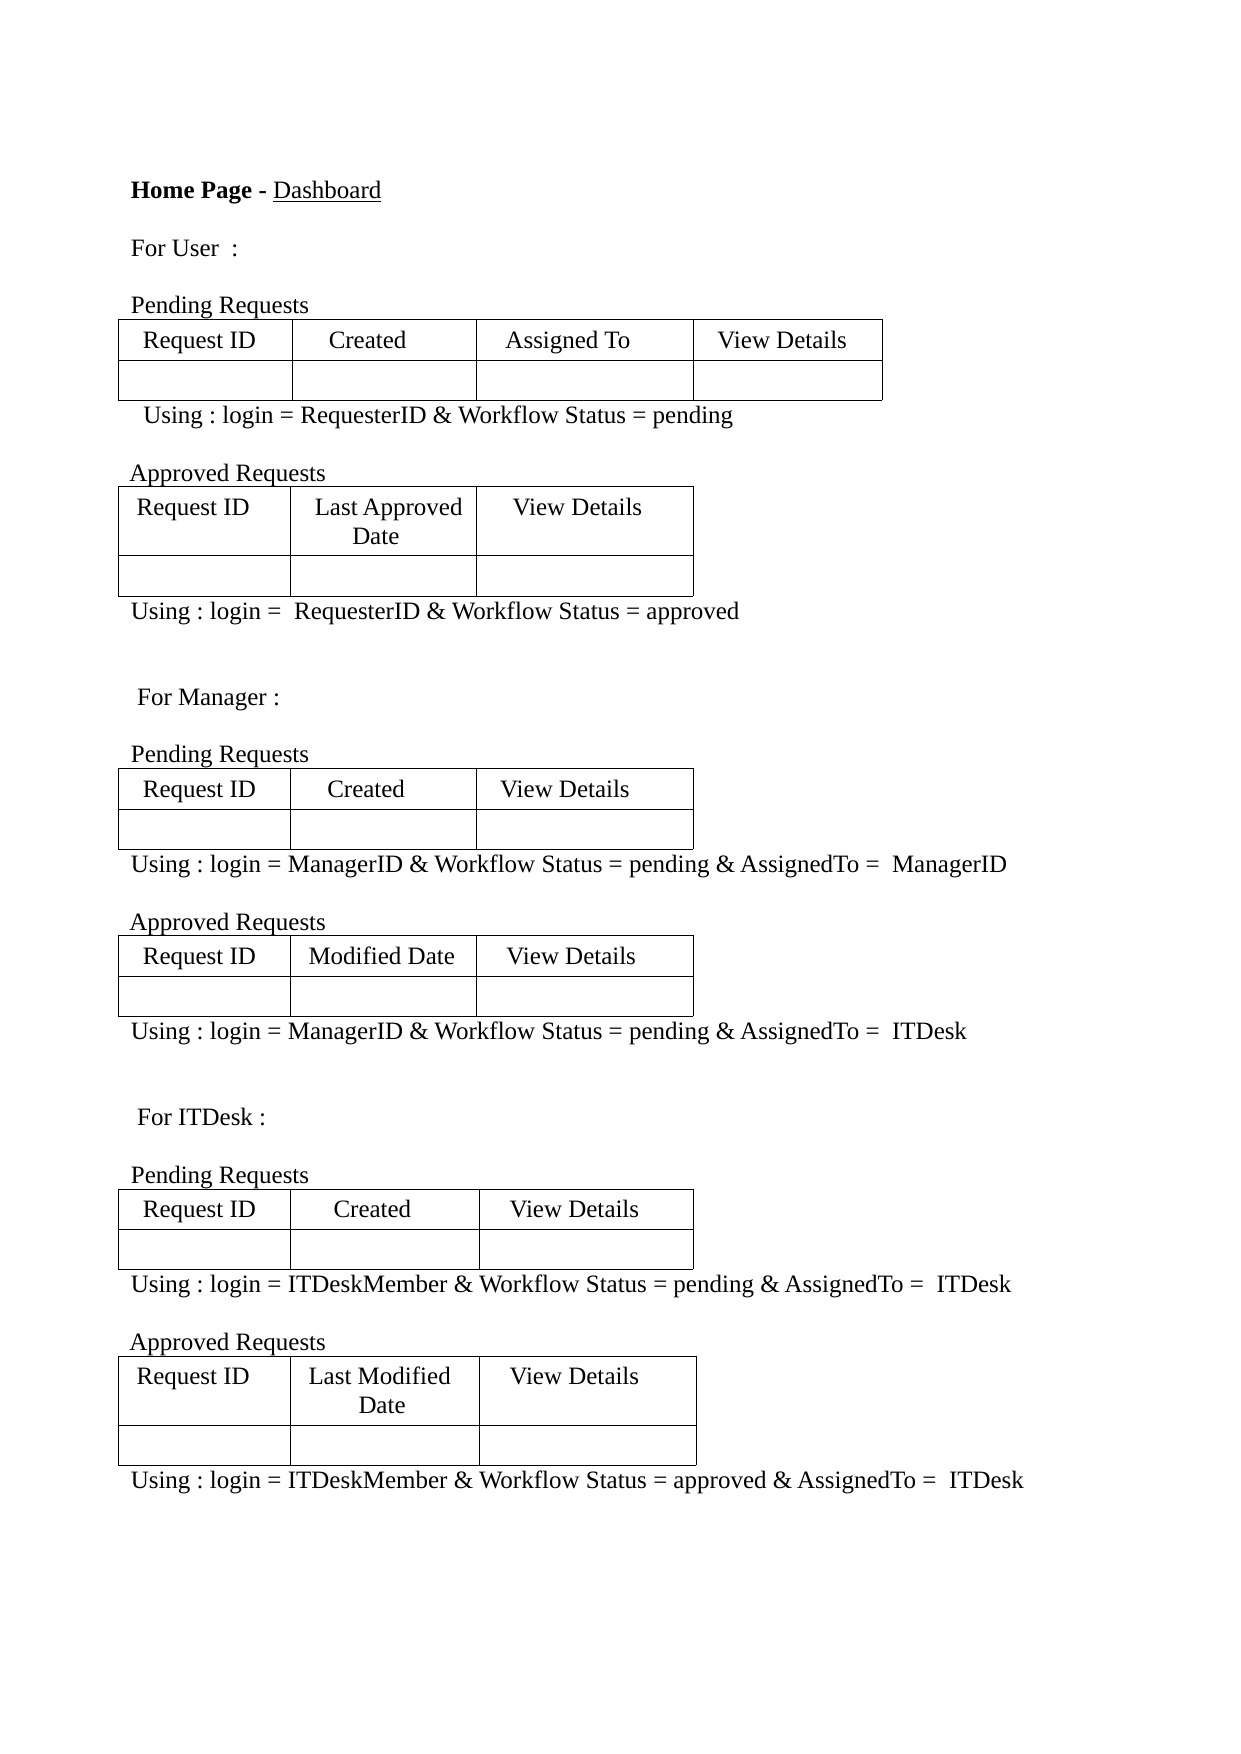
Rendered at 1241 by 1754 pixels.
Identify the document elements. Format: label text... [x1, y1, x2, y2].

table_header Request ID [119, 1190, 290, 1229]
table_header View Details [694, 320, 882, 360]
table_cell [477, 810, 693, 849]
text Approved Requests [118, 458, 1122, 486]
table_cell [694, 361, 882, 400]
table_cell [477, 361, 693, 400]
table_header Assigned To [477, 320, 693, 360]
table_header Created [291, 769, 476, 809]
table_header View Details [477, 487, 693, 555]
text Using : login = ITDeskMember & Workflow Status = approved & AssignedTo = ITDesk [118, 1465, 1122, 1494]
text For Manager : [118, 682, 1122, 711]
table_cell [291, 1230, 479, 1269]
text Using : login = RequesterID & Workflow Status = approved [118, 596, 1122, 624]
table_cell [119, 1230, 290, 1269]
table_cell [119, 810, 290, 849]
table_cell [291, 1426, 479, 1465]
table_cell [119, 361, 292, 400]
table_header Last Modified Date [291, 1357, 479, 1424]
table_header Created [291, 1190, 479, 1229]
table_cell [477, 556, 693, 596]
table_cell [291, 556, 476, 596]
table_header View Details [480, 1357, 696, 1424]
table_cell [480, 1230, 693, 1269]
table_header View Details [477, 769, 693, 809]
table_header View Details [477, 936, 693, 976]
table_header Request ID [119, 320, 292, 360]
table_cell [119, 977, 290, 1016]
text For ITDesk : [118, 1102, 1122, 1131]
text Pending Requests [118, 1160, 1122, 1188]
table_header Request ID [119, 936, 290, 976]
table_cell [119, 556, 290, 596]
table_header Request ID [119, 769, 290, 809]
table_header View Details [480, 1190, 693, 1229]
table_header Request ID [119, 1357, 290, 1424]
table_header Created [293, 320, 476, 360]
text Using : login = ITDeskMember & Workflow Status = pending & AssignedTo = ITDesk [118, 1269, 1122, 1298]
text Using : login = ManagerID & Workflow Status = pending & AssignedTo = ManagerID [118, 849, 1122, 878]
table_cell [291, 810, 476, 849]
text Using : login = ManagerID & Workflow Status = pending & AssignedTo = ITDesk [118, 1016, 1122, 1045]
table_cell [293, 361, 476, 400]
text Approved Requests [118, 907, 1122, 935]
table_cell [291, 977, 476, 1016]
table_header Request ID [119, 487, 290, 555]
text Pending Requests [118, 291, 1122, 319]
text For User : [118, 233, 1122, 262]
table_cell [477, 977, 693, 1016]
text Using : login = RequesterID & Workflow Status = pending [118, 400, 1122, 429]
table_cell [480, 1426, 696, 1465]
table_header Modified Date [291, 936, 476, 976]
text Approved Requests [118, 1327, 1122, 1356]
table_cell [119, 1426, 290, 1465]
text Home Page - Dashboard [118, 176, 1122, 204]
table_header Last Approved Date [291, 487, 476, 555]
text Pending Requests [118, 739, 1122, 768]
